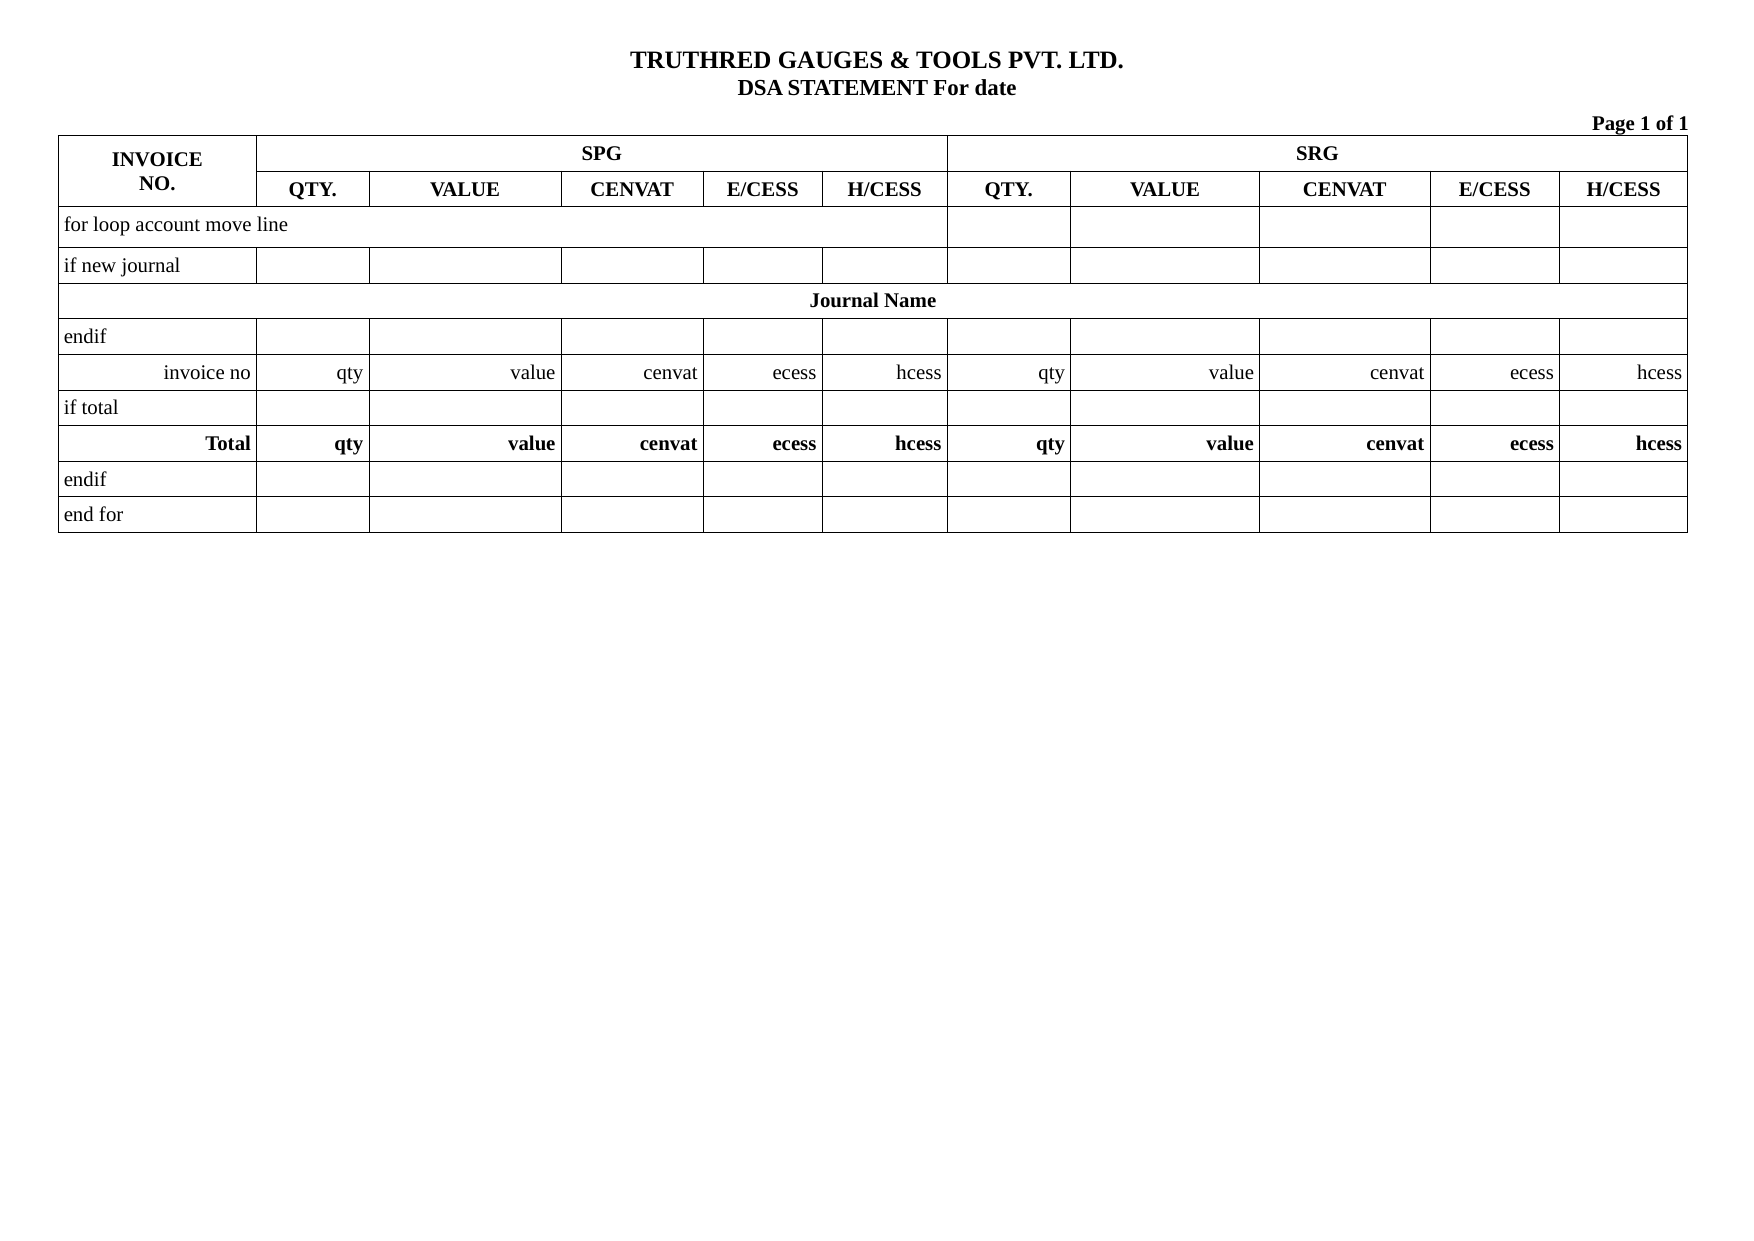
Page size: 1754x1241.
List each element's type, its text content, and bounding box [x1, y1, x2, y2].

table_cell [704, 497, 822, 532]
table_cell [1560, 319, 1687, 354]
table_cell hcess [823, 426, 947, 461]
table_cell E/CESS [1431, 172, 1559, 206]
table_cell VALUE [1071, 172, 1259, 206]
table_cell [948, 248, 1070, 283]
table_cell [1071, 248, 1259, 283]
table_cell [704, 462, 822, 496]
table_cell E/CESS [704, 172, 822, 206]
table_cell qty [257, 355, 369, 389]
table_cell [1431, 391, 1559, 425]
table_cell if new journal [59, 248, 256, 283]
table_cell QTY. [948, 172, 1070, 206]
table_cell [1431, 248, 1559, 283]
table_cell [257, 248, 369, 283]
table_cell QTY. [257, 172, 369, 206]
table_cell [562, 497, 703, 532]
table_cell [370, 319, 561, 354]
table_cell CENVAT [562, 172, 703, 206]
table_cell [370, 497, 561, 532]
table_cell [370, 462, 561, 496]
table_cell [1071, 207, 1259, 247]
table_cell Total [59, 426, 256, 461]
table_cell ecess [1431, 355, 1559, 389]
table_cell cenvat [1260, 355, 1430, 389]
table_cell [1431, 319, 1559, 354]
table_cell [370, 391, 561, 425]
table_cell [1260, 462, 1430, 496]
table_cell qty [948, 426, 1070, 461]
table_cell [257, 462, 369, 496]
table_cell [562, 391, 703, 425]
table_cell invoice no [59, 355, 256, 389]
table_cell ecess [1431, 426, 1559, 461]
table_cell ecess [704, 355, 822, 389]
table_cell [948, 207, 1070, 247]
table_cell [1560, 497, 1687, 532]
table_cell [704, 391, 822, 425]
table_cell [823, 319, 947, 354]
table_cell hcess [823, 355, 947, 389]
table_cell cenvat [562, 355, 703, 389]
table_cell cenvat [562, 426, 703, 461]
table_cell [1560, 391, 1687, 425]
table_cell value [1071, 355, 1259, 389]
table_cell [1260, 319, 1430, 354]
table_cell [704, 319, 822, 354]
table_cell end for [59, 497, 256, 532]
table_cell [1260, 497, 1430, 532]
table_cell qty [948, 355, 1070, 389]
table_header SRG [948, 136, 1687, 171]
table_cell value [370, 426, 561, 461]
table_cell [370, 248, 561, 283]
table_cell [1071, 462, 1259, 496]
table_cell [823, 462, 947, 496]
table_cell [562, 248, 703, 283]
table_cell [257, 391, 369, 425]
table_header INVOICE NO. [59, 136, 256, 206]
table_cell ecess [704, 426, 822, 461]
table_cell [562, 462, 703, 496]
table_cell if total [59, 391, 256, 425]
table_cell qty [257, 426, 369, 461]
table_cell [1260, 391, 1430, 425]
table_cell cenvat [1260, 426, 1430, 461]
table_cell H/CESS [1560, 172, 1687, 206]
table_cell H/CESS [823, 172, 947, 206]
table_cell hcess [1560, 426, 1687, 461]
table_cell VALUE [370, 172, 561, 206]
table_cell [948, 319, 1070, 354]
table_cell [823, 391, 947, 425]
table_cell [948, 391, 1070, 425]
table_cell [823, 497, 947, 532]
table_cell [948, 462, 1070, 496]
table_cell CENVAT [1260, 172, 1430, 206]
table_cell endif [59, 319, 256, 354]
table_cell Journal Name [59, 284, 1687, 318]
table_cell [1071, 391, 1259, 425]
table_cell [1071, 319, 1259, 354]
table_cell [1071, 497, 1259, 532]
table_cell [1431, 462, 1559, 496]
table_cell [704, 248, 822, 283]
table_cell [257, 497, 369, 532]
table_cell [1260, 207, 1430, 247]
table_header SPG [257, 136, 947, 171]
table_cell [1560, 207, 1687, 247]
table_cell [1431, 207, 1559, 247]
table_cell [1560, 248, 1687, 283]
table_cell value [1071, 426, 1259, 461]
table_cell [1260, 248, 1430, 283]
table_cell for loop account move line [59, 207, 947, 247]
table_cell [257, 319, 369, 354]
table_cell hcess [1560, 355, 1687, 389]
table_cell value [370, 355, 561, 389]
table_cell endif [59, 462, 256, 496]
table_cell [1431, 497, 1559, 532]
table_cell [562, 319, 703, 354]
table_cell [948, 497, 1070, 532]
table_cell [823, 248, 947, 283]
table_cell [1560, 462, 1687, 496]
